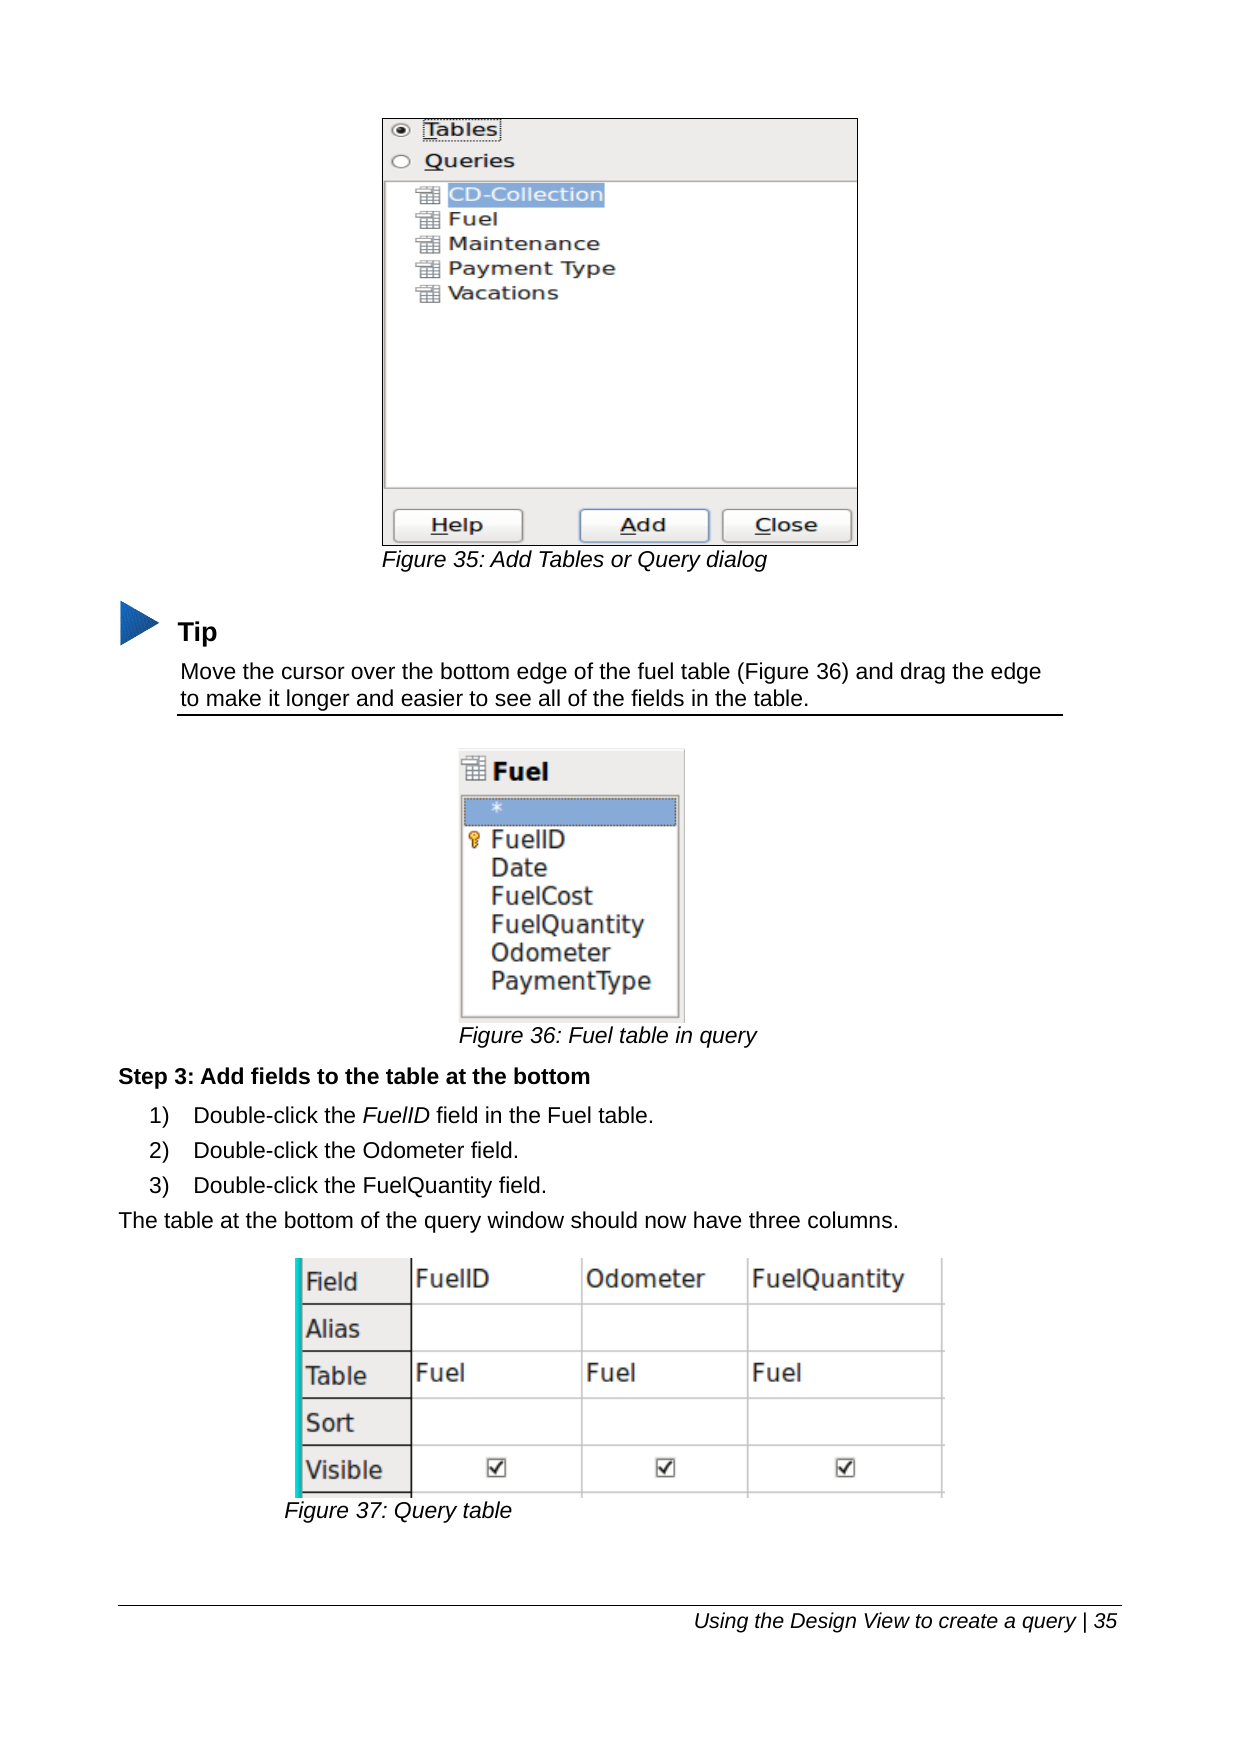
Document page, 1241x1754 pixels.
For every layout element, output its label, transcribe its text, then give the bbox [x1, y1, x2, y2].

text Move the cursor over the bottom edge of the fuel table (Figure 36) and drag the edge to make it longer and easier to see all of the fields in the table. [177, 655, 1063, 714]
picture [383, 119, 857, 545]
text Figure 35: Add Tables or Query dialog [382, 546, 859, 572]
picture [458, 748, 685, 1023]
list Double-click the FuelQuantity field. [169, 1172, 1122, 1199]
text Figure 36: Fuel table in query [458, 1022, 782, 1049]
list Double-click the FuelID field in the Fuel table. [169, 1102, 1122, 1128]
list Double-click the Odometer field. [169, 1137, 1122, 1163]
picture [295, 1258, 945, 1498]
text The table at the bottom of the query window should now have three columns. [118, 1207, 1122, 1234]
subtitle Tip [118, 598, 1122, 648]
text Figure 37: Query table [284, 1258, 956, 1524]
text Step 3: Add fields to the table at the bottom [118, 1063, 1122, 1089]
